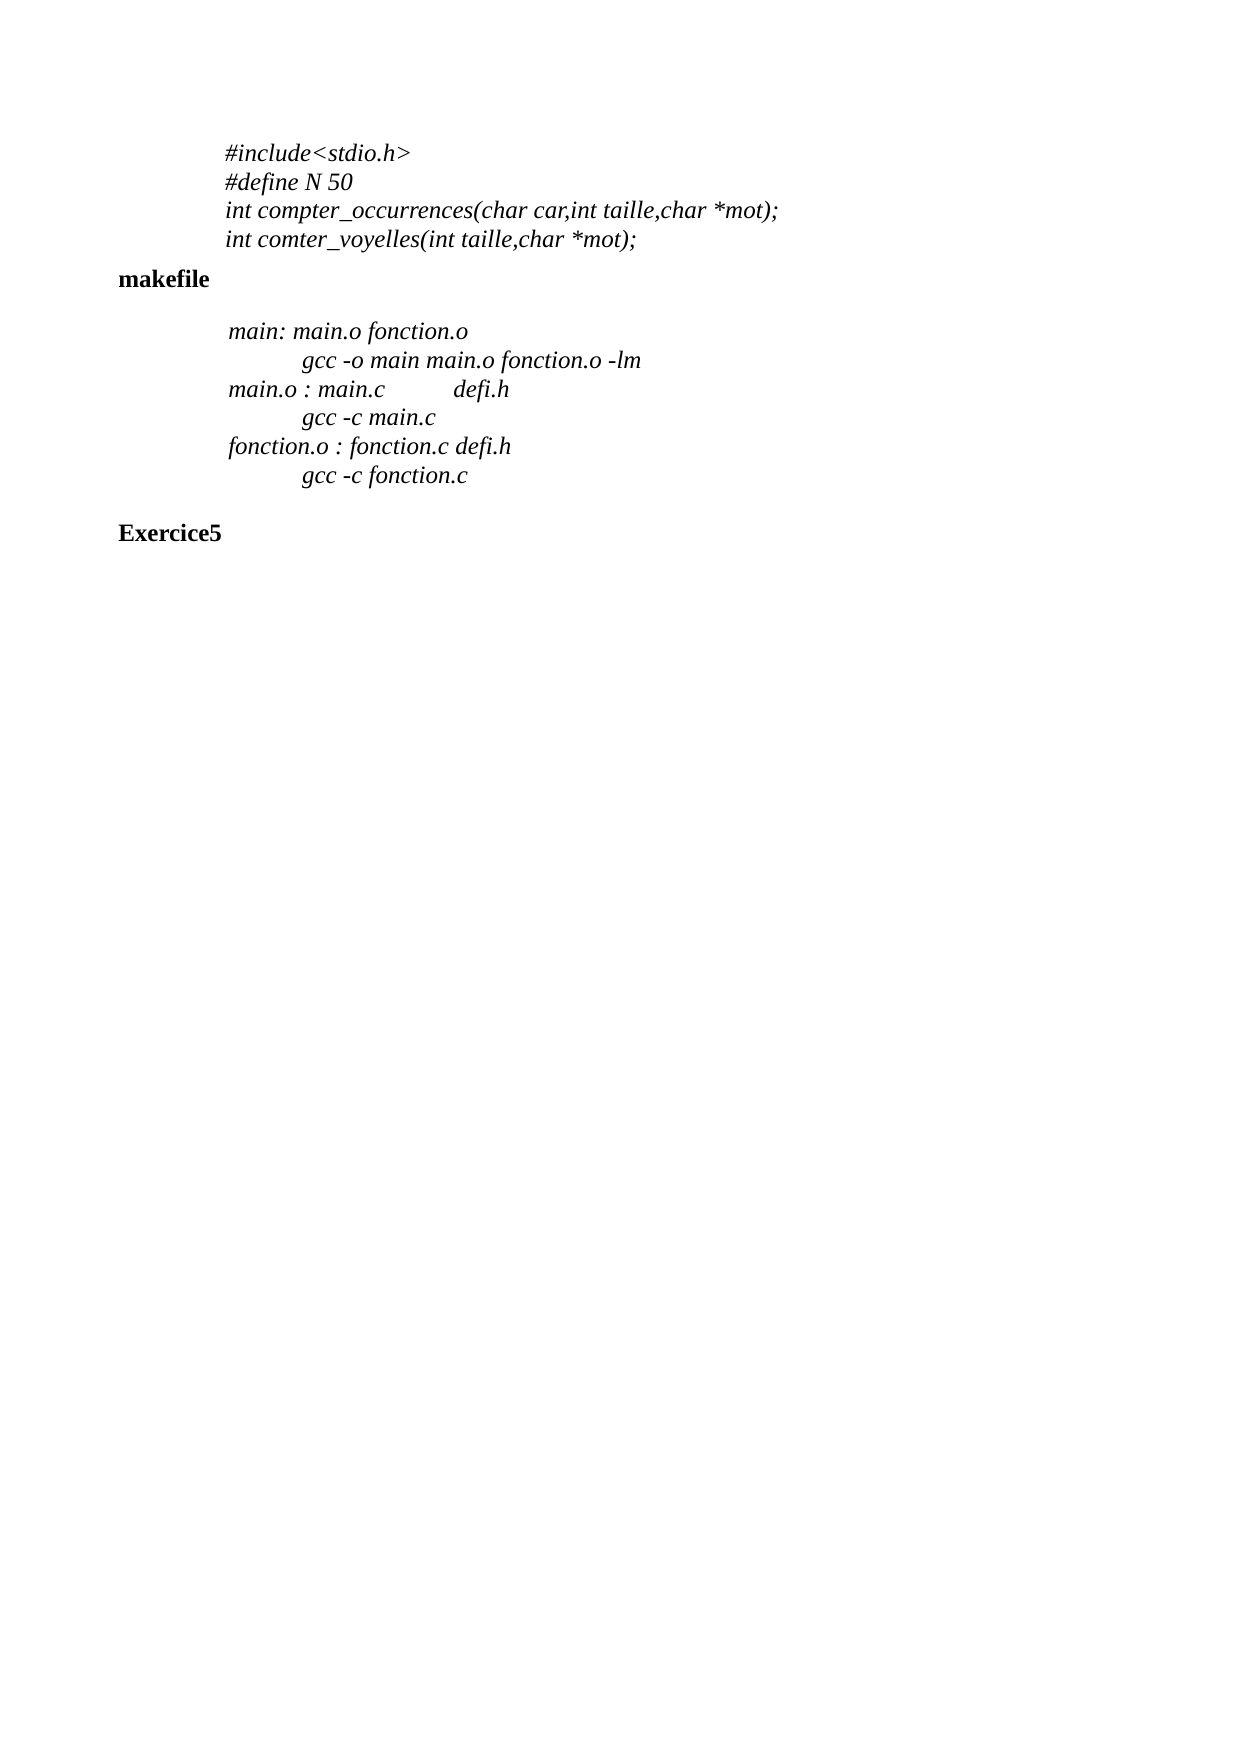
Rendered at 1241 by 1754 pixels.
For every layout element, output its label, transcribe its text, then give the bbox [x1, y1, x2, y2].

text makefile [118, 118, 1122, 293]
text Exercice5 [118, 518, 1122, 546]
